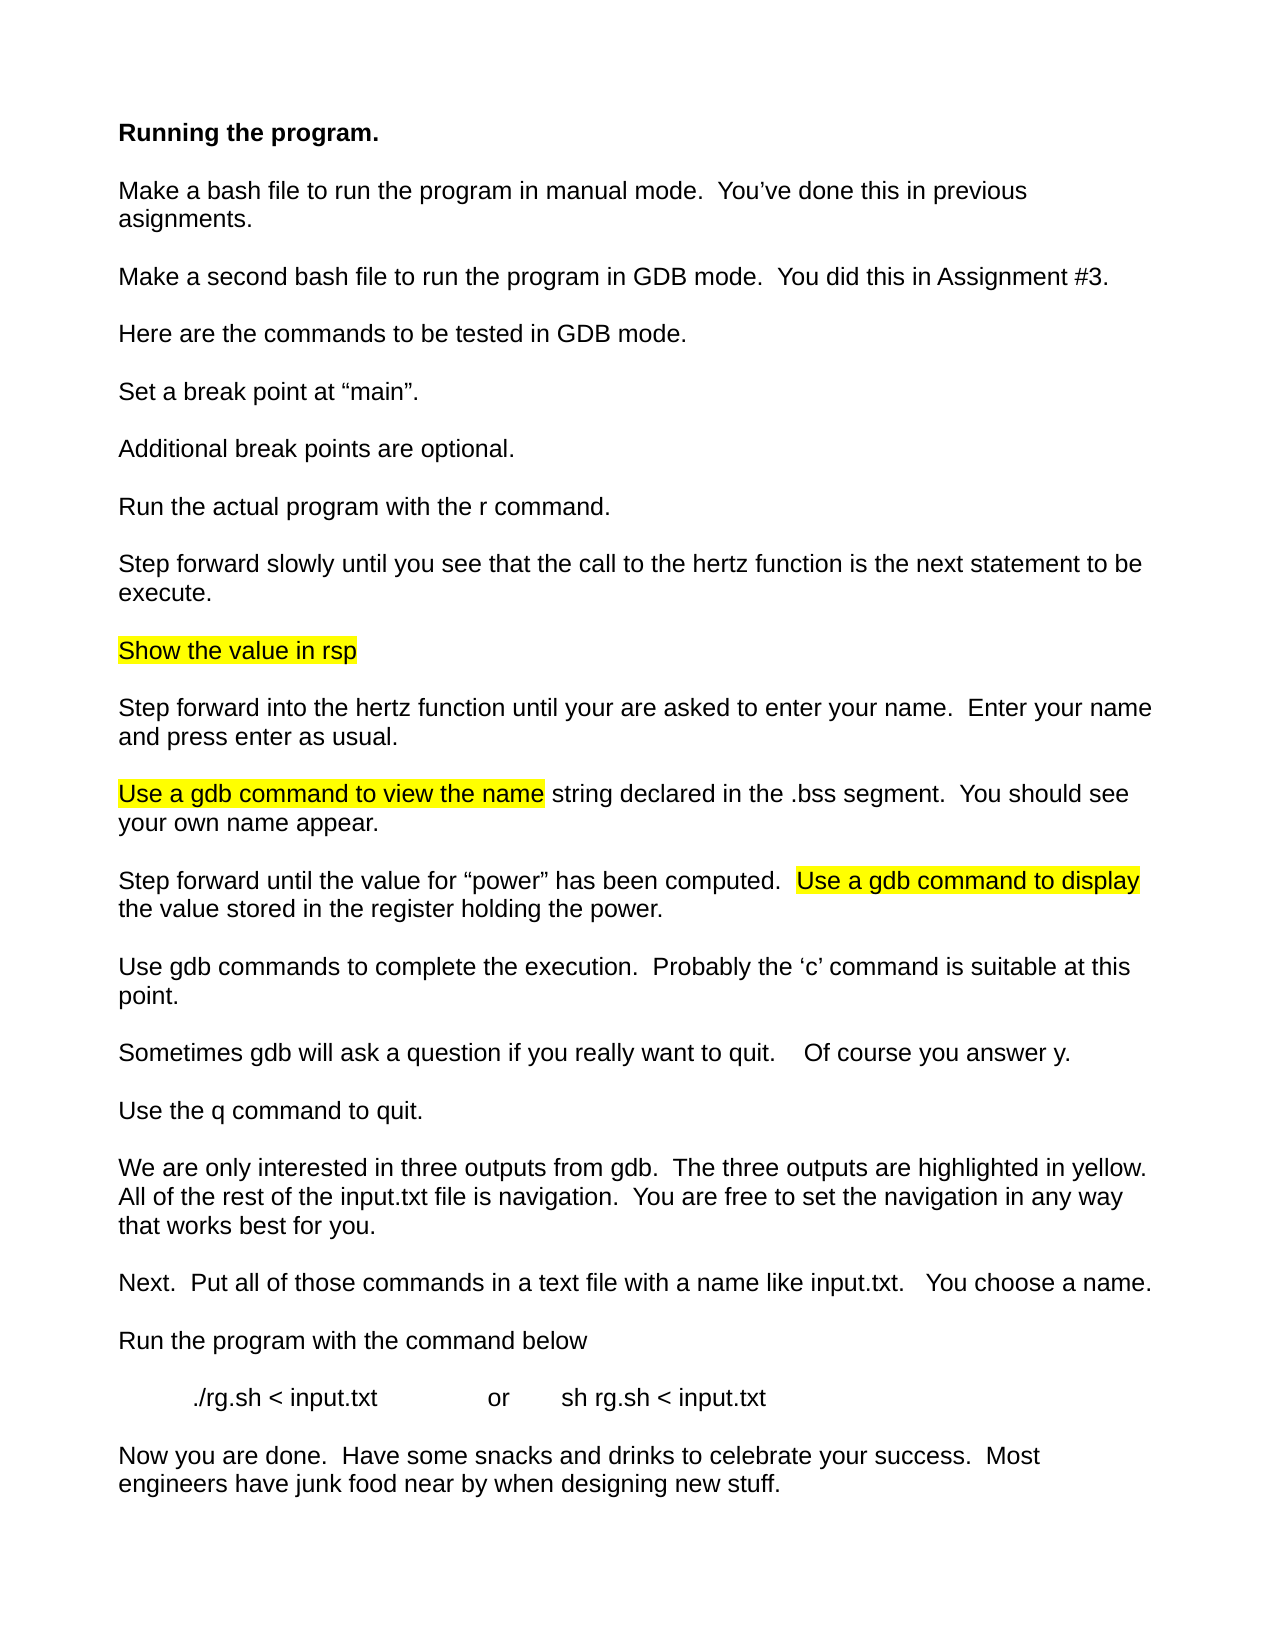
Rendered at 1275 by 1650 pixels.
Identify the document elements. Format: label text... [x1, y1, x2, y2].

text We are only interested in three outputs from gdb. The three outputs are highlighted in yellow. All of the rest of the input.txt file is navigation. You are free to set the navigation in any way that works best for you. [118, 1153, 1157, 1239]
text Additional break points are optional. [118, 434, 1157, 463]
text Sometimes gdb will ask a question if you really want to quit. Of course you answer y. [118, 1038, 1157, 1067]
text Next. Put all of those commands in a text file with a name like input.txt. You choose a name. [118, 1268, 1157, 1297]
text Make a bash file to run the program in manual mode. You’ve done this in previous asignments. [118, 176, 1157, 233]
text Step forward slowly until you see that the call to the hertz function is the next statement to be execute. [118, 549, 1157, 607]
text Run the program with the command below [118, 1326, 1157, 1354]
text Use gdb commands to complete the execution. Probably the ‘c’ command is suitable at this point. [118, 952, 1157, 1009]
text Show the value in rsp [118, 636, 1157, 664]
text Use the q command to quit. [118, 1096, 1157, 1124]
text Run the actual program with the r command. [118, 492, 1157, 521]
text Make a second bash file to run the program in GDB mode. You did this in Assignment #3. [118, 262, 1157, 291]
text Set a break point at “main”. [118, 377, 1157, 406]
text Step forward until the value for “power” has been computed. Use a gdb command to display the value stored in the register holding the power. [118, 866, 1157, 923]
text ./rg.sh < input.txt or sh rg.sh < input.txt [118, 1383, 1157, 1412]
text Now you are done. Have some snacks and drinks to celebrate your success. Most engineers have junk food near by when designing new stuff. [118, 1441, 1157, 1498]
text Use a gdb command to view the name string declared in the .bss segment. You should see your own name appear. [118, 779, 1157, 837]
text Here are the commands to be tested in GDB mode. [118, 319, 1157, 348]
text Step forward into the hertz function until your are asked to enter your name. Enter your name and press enter as usual. [118, 693, 1157, 751]
text Running the program. [118, 118, 1157, 147]
